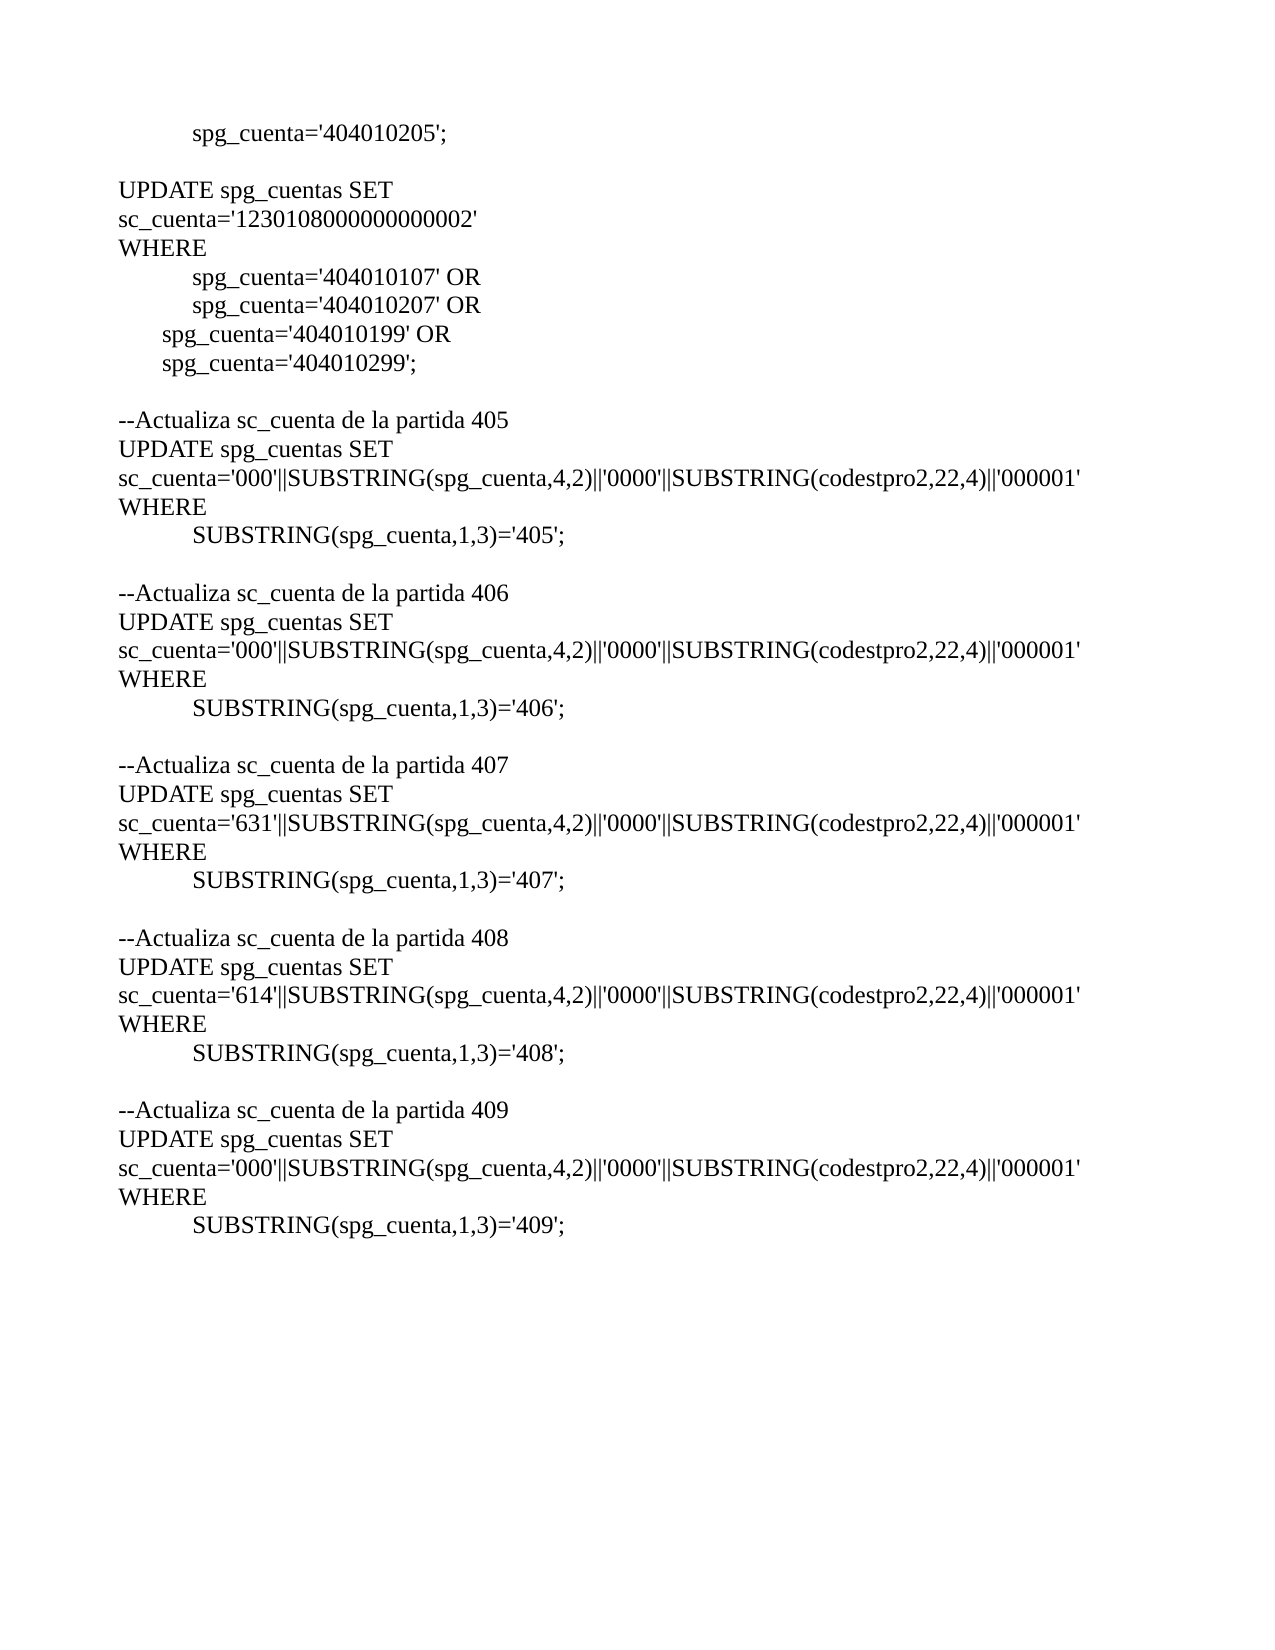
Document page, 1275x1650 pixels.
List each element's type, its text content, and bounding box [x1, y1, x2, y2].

text spg_cuenta='404010205'; [118, 118, 1157, 147]
text SUBSTRING(spg_cuenta,1,3)='408'; [118, 1038, 1157, 1067]
text --Actualiza sc_cuenta de la partida 408 [118, 923, 1157, 952]
text sc_cuenta='631'||SUBSTRING(spg_cuenta,4,2)||'0000'||SUBSTRING(codestpro2,22,4)||'000001' [118, 808, 1157, 837]
text sc_cuenta='1230108000000000002' [118, 204, 1157, 233]
text WHERE [118, 233, 1157, 262]
text UPDATE spg_cuentas SET [118, 952, 1157, 981]
text WHERE [118, 664, 1157, 693]
text WHERE [118, 837, 1157, 866]
text sc_cuenta='000'||SUBSTRING(spg_cuenta,4,2)||'0000'||SUBSTRING(codestpro2,22,4)||'000001' [118, 636, 1157, 664]
text spg_cuenta='404010199' OR [118, 319, 1157, 348]
text --Actualiza sc_cuenta de la partida 406 [118, 578, 1157, 607]
text spg_cuenta='404010207' OR [118, 291, 1157, 319]
text sc_cuenta='000'||SUBSTRING(spg_cuenta,4,2)||'0000'||SUBSTRING(codestpro2,22,4)||'000001' [118, 463, 1157, 492]
text --Actualiza sc_cuenta de la partida 407 [118, 751, 1157, 779]
text UPDATE spg_cuentas SET [118, 779, 1157, 808]
text UPDATE spg_cuentas SET [118, 1124, 1157, 1153]
text sc_cuenta='000'||SUBSTRING(spg_cuenta,4,2)||'0000'||SUBSTRING(codestpro2,22,4)||'000001' [118, 1153, 1157, 1182]
text SUBSTRING(spg_cuenta,1,3)='405'; [118, 521, 1157, 549]
text UPDATE spg_cuentas SET [118, 434, 1157, 463]
text SUBSTRING(spg_cuenta,1,3)='406'; [118, 693, 1157, 722]
text --Actualiza sc_cuenta de la partida 405 [118, 406, 1157, 434]
text spg_cuenta='404010299'; [118, 348, 1157, 377]
text sc_cuenta='614'||SUBSTRING(spg_cuenta,4,2)||'0000'||SUBSTRING(codestpro2,22,4)||'000001' [118, 981, 1157, 1009]
text WHERE [118, 1009, 1157, 1038]
text UPDATE spg_cuentas SET [118, 176, 1157, 204]
text SUBSTRING(spg_cuenta,1,3)='407'; [118, 866, 1157, 894]
text spg_cuenta='404010107' OR [118, 262, 1157, 291]
text --Actualiza sc_cuenta de la partida 409 [118, 1096, 1157, 1124]
text UPDATE spg_cuentas SET [118, 607, 1157, 636]
text WHERE [118, 1182, 1157, 1211]
text SUBSTRING(spg_cuenta,1,3)='409'; [118, 1211, 1157, 1239]
text WHERE [118, 492, 1157, 521]
